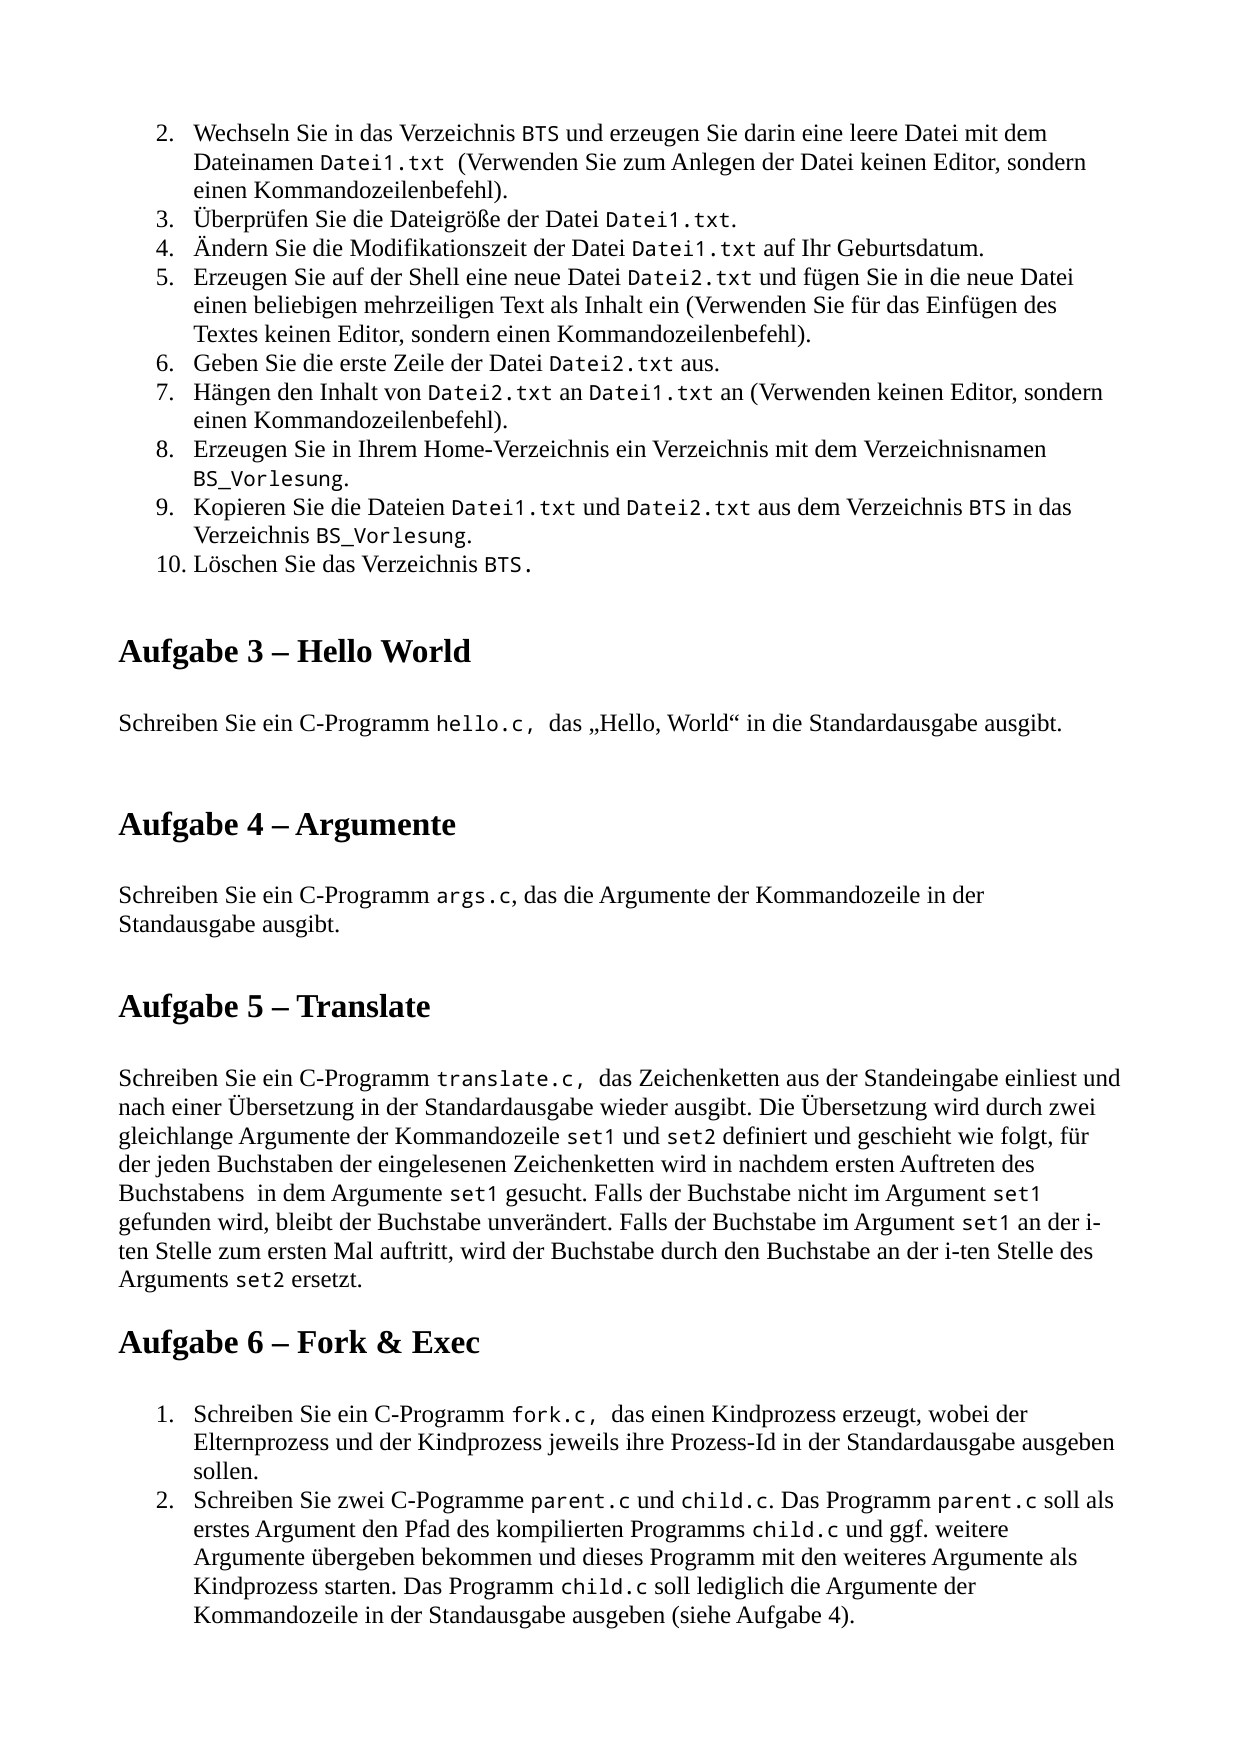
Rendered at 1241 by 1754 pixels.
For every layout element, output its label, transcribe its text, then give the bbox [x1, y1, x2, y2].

list Erzeugen Sie in Ihrem Home-Verzeichnis ein Verzeichnis mit dem Verzeichnisnamen BS_Vorlesung. [156, 434, 1122, 492]
list Schreiben Sie zwei C-Pogramme parent.c und child.c. Das Programm parent.c soll als erstes Argument den Pfad des kompilierten Programms child.c und ggf. weitere Argumente übergeben bekommen und dieses Programm mit den weiteres Argumente als Kindprozess starten. Das Programm child.c soll lediglich die Argumente der Kommandozeile in der Standausgabe ausgeben (siehe Aufgabe 4). [156, 1485, 1122, 1629]
list Löschen Sie das Verzeichnis BTS. [156, 549, 1122, 578]
list Überprüfen Sie die Dateigröße der Datei Datei1.txt. [156, 204, 1122, 233]
text Schreiben Sie ein C-Programm args.c, das die Argumente der Kommandozeile in der Standausgabe ausgibt. [118, 880, 1122, 938]
list Wechseln Sie in das Verzeichnis BTS und erzeugen Sie darin eine leere Datei mit dem Dateinamen Datei1.txt (Verwenden Sie zum Anlegen der Datei keinen Editor, sondern einen Kommandozeilenbefehl). [156, 118, 1122, 204]
list Hängen den Inhalt von Datei2.txt an Datei1.txt an (Verwenden keinen Editor, sondern einen Kommandozeilenbefehl). [156, 377, 1122, 434]
list Geben Sie die erste Zeile der Datei Datei2.txt aus. [156, 348, 1122, 377]
text Aufgabe 6 – Fork & Exec [118, 1322, 1122, 1360]
list Kopieren Sie die Dateien Datei1.txt und Datei2.txt aus dem Verzeichnis BTS in das Verzeichnis BS_Vorlesung. [156, 492, 1122, 549]
text Aufgabe 3 – Hello World [118, 631, 1122, 669]
list Erzeugen Sie auf der Shell eine neue Datei Datei2.txt und fügen Sie in die neue Datei einen beliebigen mehrzeiligen Text als Inhalt ein (Verwenden Sie für das Einfügen des Textes keinen Editor, sondern einen Kommandozeilenbefehl). [156, 262, 1122, 348]
text Schreiben Sie ein C-Programm hello.c, das „Hello, World“ in die Standardausgabe ausgibt. [118, 708, 1122, 737]
list Ändern Sie die Modifikationszeit der Datei Datei1.txt auf Ihr Geburtsdatum. [156, 233, 1122, 262]
text Aufgabe 5 – Translate [118, 987, 1122, 1025]
list Schreiben Sie ein C-Programm fork.c, das einen Kindprozess erzeugt, wobei der Elternprozess und der Kindprozess jeweils ihre Prozess-Id in der Standardausgabe ausgeben sollen. [156, 1399, 1122, 1485]
text Aufgabe 4 – Argumente [118, 804, 1122, 842]
text Schreiben Sie ein C-Programm translate.c, das Zeichenketten aus der Standeingabe einliest und nach einer Übersetzung in der Standardausgabe wieder ausgibt. Die Übersetzung wird durch zwei gleichlange Argumente der Kommandozeile set1 und set2 definiert und geschieht wie folgt, für der jeden Buchstaben der eingelesenen Zeichenketten wird in nachdem ersten Auftreten des Buchstabens in dem Argumente set1 gesucht. Falls der Buchstabe nicht im Argument set1 gefunden wird, bleibt der Buchstabe unverändert. Falls der Buchstabe im Argument set1 an der i-ten Stelle zum ersten Mal auftritt, wird der Buchstabe durch den Buchstabe an der i-ten Stelle des Arguments set2 ersetzt. [118, 1063, 1122, 1293]
